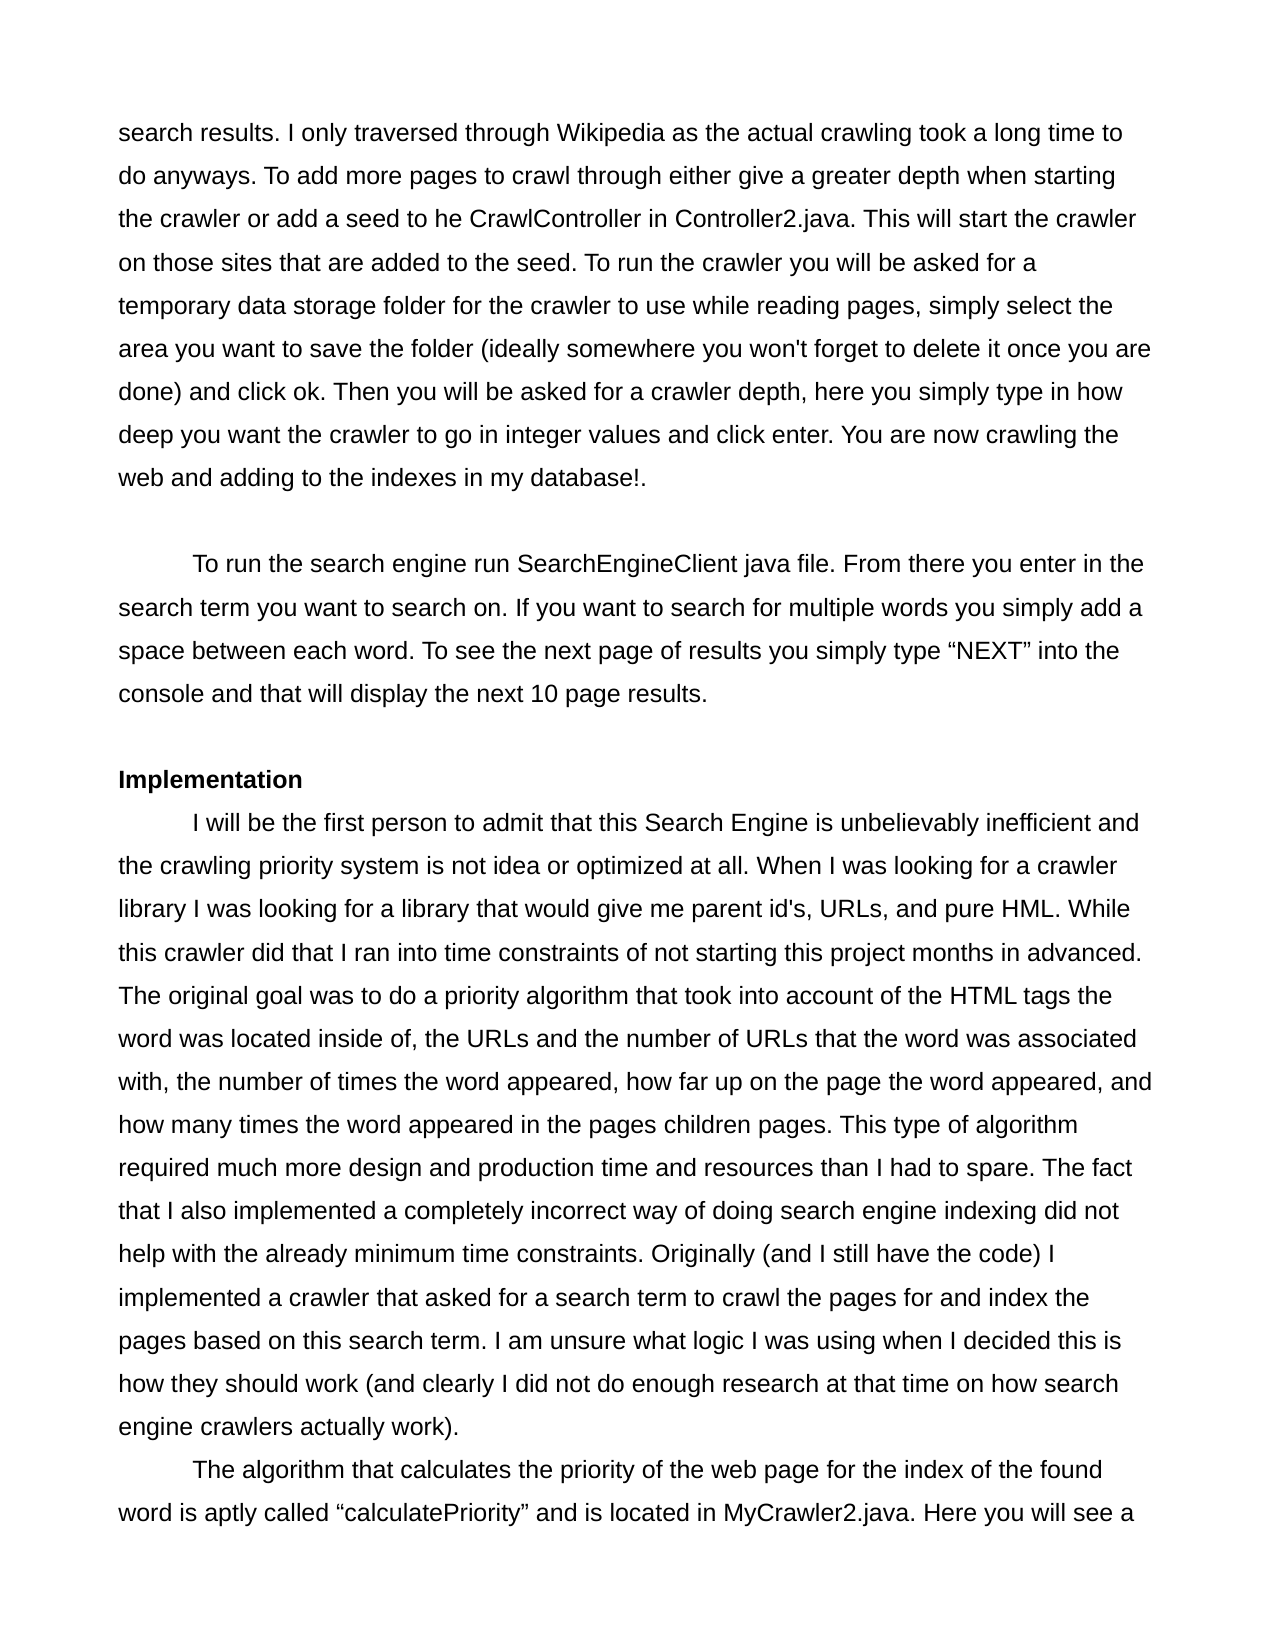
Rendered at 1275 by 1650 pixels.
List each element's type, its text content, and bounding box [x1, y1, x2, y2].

text search results. I only traversed through Wikipedia as the actual crawling took a long time to do anyways. To add more pages to crawl through either give a greater depth when starting the crawler or add a seed to he CrawlController in Controller2.java. This will start the crawler on those sites that are added to the seed. To run the crawler you will be asked for a temporary data storage folder for the crawler to use while reading pages, simply select the area you want to save the folder (ideally somewhere you won't forget to delete it once you are done) and click ok. Then you will be asked for a crawler depth, here you simply type in how deep you want the crawler to go in integer values and click enter. You are now crawling the web and adding to the indexes in my database!. [118, 118, 1157, 492]
text I will be the first person to admit that this Search Engine is unbelievably inefficient and the crawling priority system is not idea or optimized at all. When I was looking for a crawler library I was looking for a library that would give me parent id's, URLs, and pure HML. While this crawler did that I ran into time constraints of not starting this project months in advanced. The original goal was to do a priority algorithm that took into account of the HTML tags the word was located inside of, the URLs and the number of URLs that the word was associated with, the number of times the word appeared, how far up on the page the word appeared, and how many times the word appeared in the pages children pages. This type of algorithm required much more design and production time and resources than I had to spare. The fact that I also implemented a completely incorrect way of doing search engine indexing did not help with the already minimum time constraints. Originally (and I still have the code) I implemented a crawler that asked for a search term to crawl the pages for and index the pages based on this search term. I am unsure what logic I was using when I decided this is how they should work (and clearly I did not do enough research at that time on how search engine crawlers actually work). [118, 808, 1157, 1441]
text The algorithm that calculates the priority of the web page for the index of the found word is aptly called “calculatePriority” and is located in MyCrawler2.java. Here you will see a [118, 1455, 1157, 1527]
text Implementation [118, 765, 1157, 794]
text To run the search engine run SearchEngineClient java file. From there you enter in the search term you want to search on. If you want to search for multiple words you simply add a space between each word. To see the next page of results you simply type “NEXT” into the console and that will display the next 10 page results. [118, 549, 1157, 707]
